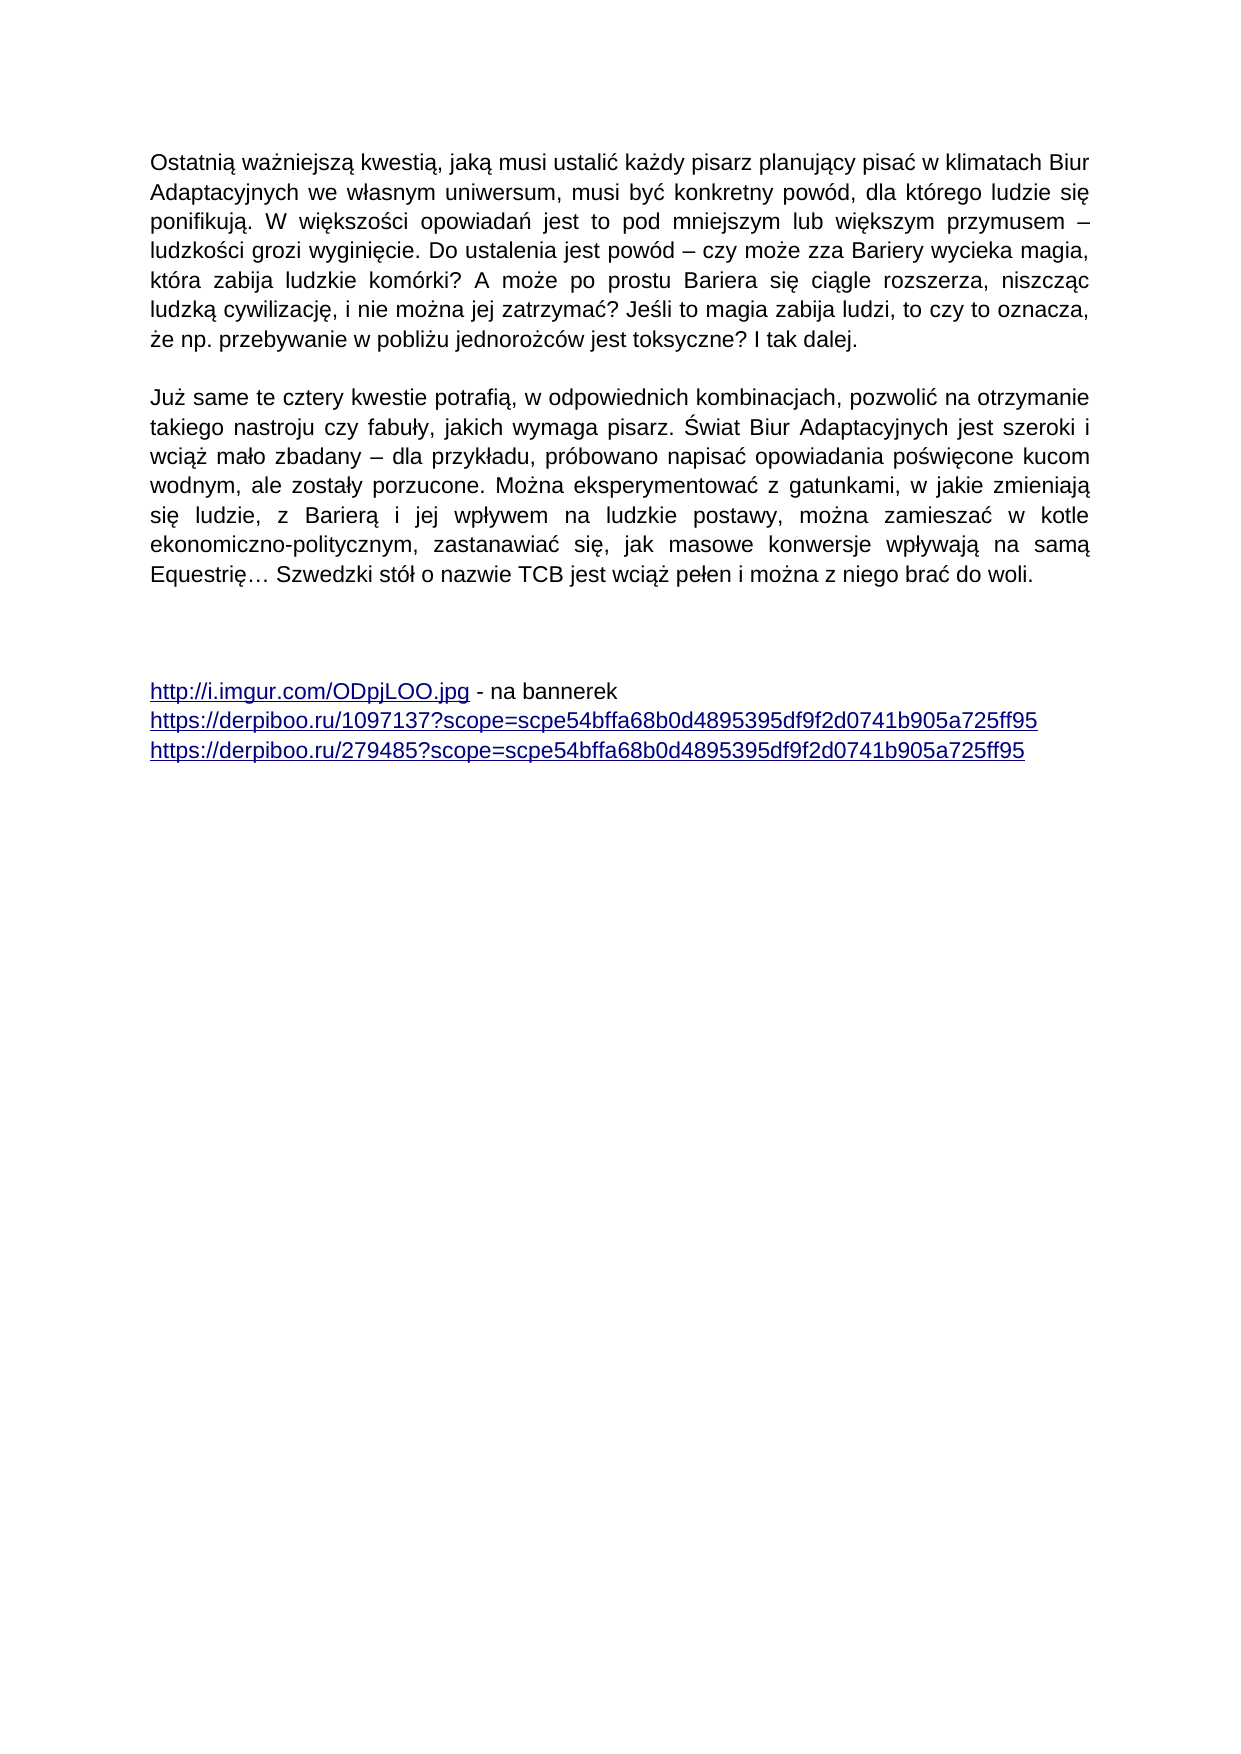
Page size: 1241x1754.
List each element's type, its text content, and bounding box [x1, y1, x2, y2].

text Już same te cztery kwestie potrafią, w odpowiednich kombinacjach, pozwolić na otrzymanie takiego nastroju czy fabuły, jakich wymaga pisarz. Świat Biur Adaptacyjnych jest szeroki i wciąż mało zbadany – dla przykładu, próbowano napisać opowiadania poświęcone kucom wodnym, ale zostały porzucone. Można eksperymentować z gatunkami, w jakie zmieniają się ludzie, z Barierą i jej wpływem na ludzkie postawy, można zamieszać w kotle ekonomiczno-politycznym, zastanawiać się, jak masowe konwersje wpływają na samą Equestrię… Szwedzki stół o nazwie TCB jest wciąż pełen i można z niego brać do woli. [150, 385, 1091, 587]
text https://derpiboo.ru/279485?scope=scpe54bffa68b0d4895395df9f2d0741b905a725ff95 [150, 737, 1091, 763]
text Ostatnią ważniejszą kwestią, jaką musi ustalić każdy pisarz planujący pisać w klimatach Biur Adaptacyjnych we własnym uniwersum, musi być konkretny powód, dla którego ludzie się ponifikują. W większości opowiadań jest to pod mniejszym lub większym przymusem – ludzkości grozi wyginięcie. Do ustalenia jest powód – czy może zza Bariery wycieka magia, która zabija ludzkie komórki? A może po prostu Bariera się ciągle rozszerza, niszcząc ludzką cywilizację, i nie można jej zatrzymać? Jeśli to magia zabija ludzi, to czy to oznacza, że np. przebywanie w pobliżu jednorożców jest toksyczne? I tak dalej. [150, 150, 1091, 352]
text http://i.imgur.com/ODpjLOO.jpg - na bannerek [150, 679, 1091, 704]
text https://derpiboo.ru/1097137?scope=scpe54bffa68b0d4895395df9f2d0741b905a725ff95 [150, 708, 1091, 734]
